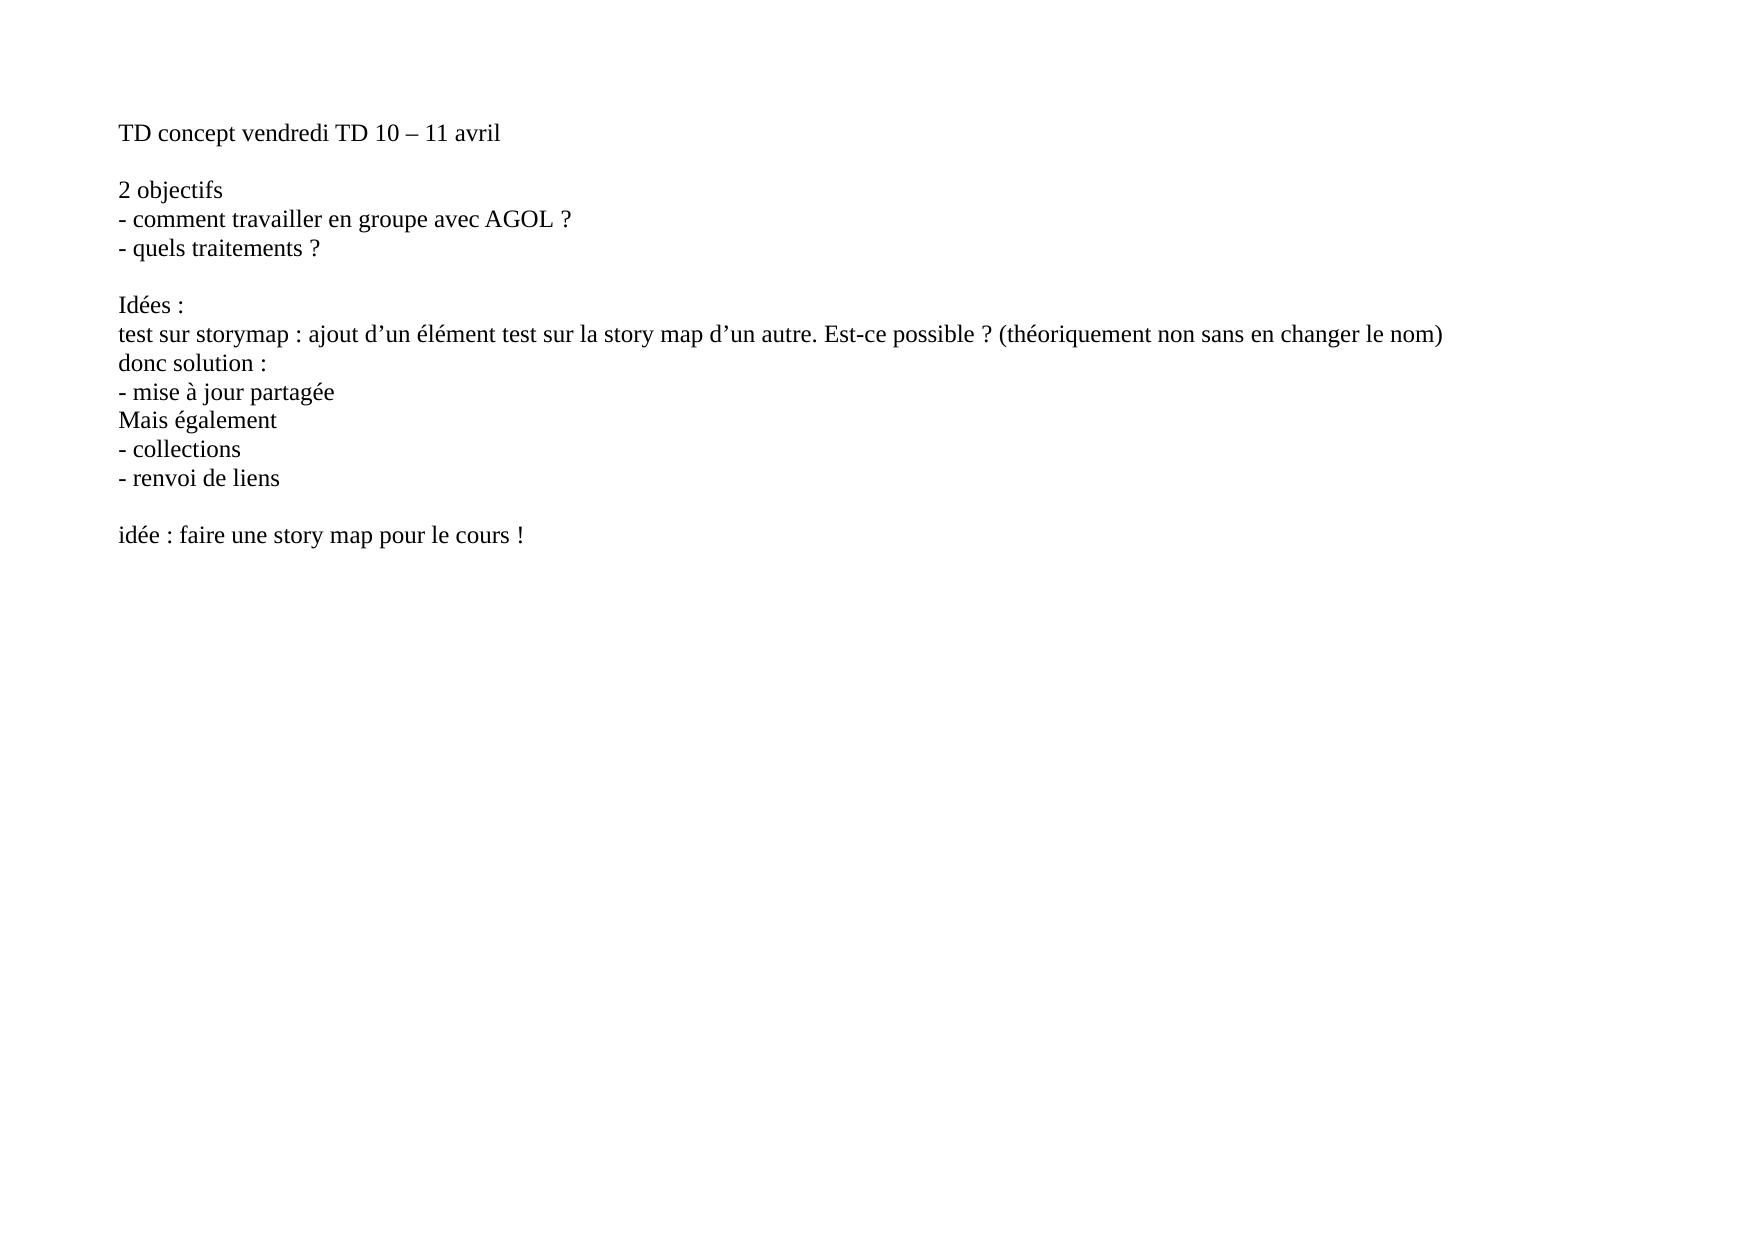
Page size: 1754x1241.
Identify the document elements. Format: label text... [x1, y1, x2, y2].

text idée : faire une story map pour le cours ! [118, 521, 1636, 549]
text Idées : [118, 291, 1636, 319]
text - mise à jour partagée [118, 377, 1636, 406]
text 2 objectifs [118, 176, 1636, 204]
text - renvoi de liens [118, 463, 1636, 492]
text test sur storymap : ajout d’un élément test sur la story map d’un autre. Est-ce possible ? (théoriquement non sans en changer le nom) [118, 319, 1636, 348]
text Mais également [118, 406, 1636, 434]
text - quels traitements ? [118, 233, 1636, 262]
text TD concept vendredi TD 10 – 11 avril [118, 118, 1636, 147]
text - comment travailler en groupe avec AGOL ? [118, 204, 1636, 233]
text - collections [118, 434, 1636, 463]
text donc solution : [118, 348, 1636, 377]
